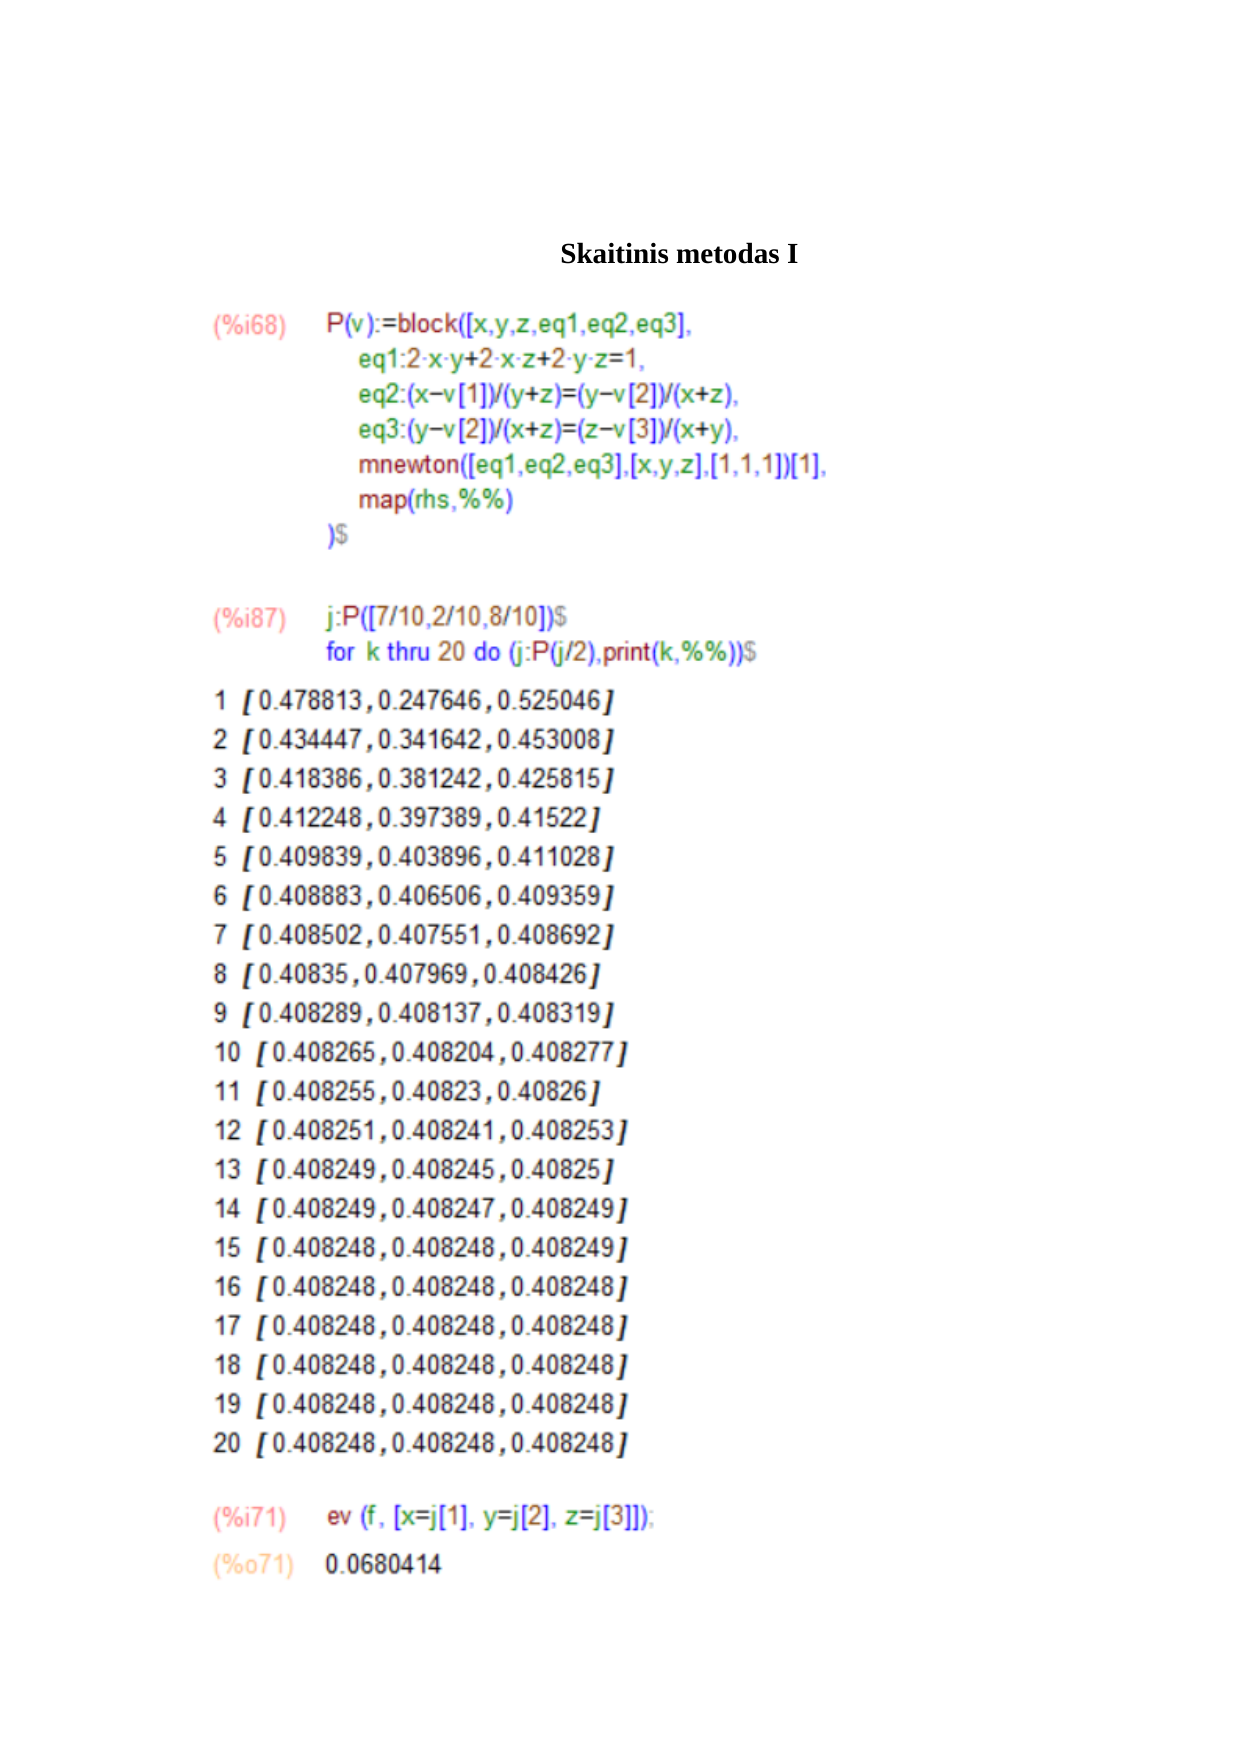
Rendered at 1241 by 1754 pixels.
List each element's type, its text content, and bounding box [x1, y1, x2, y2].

text Skaitinis metodas I [177, 237, 1181, 270]
